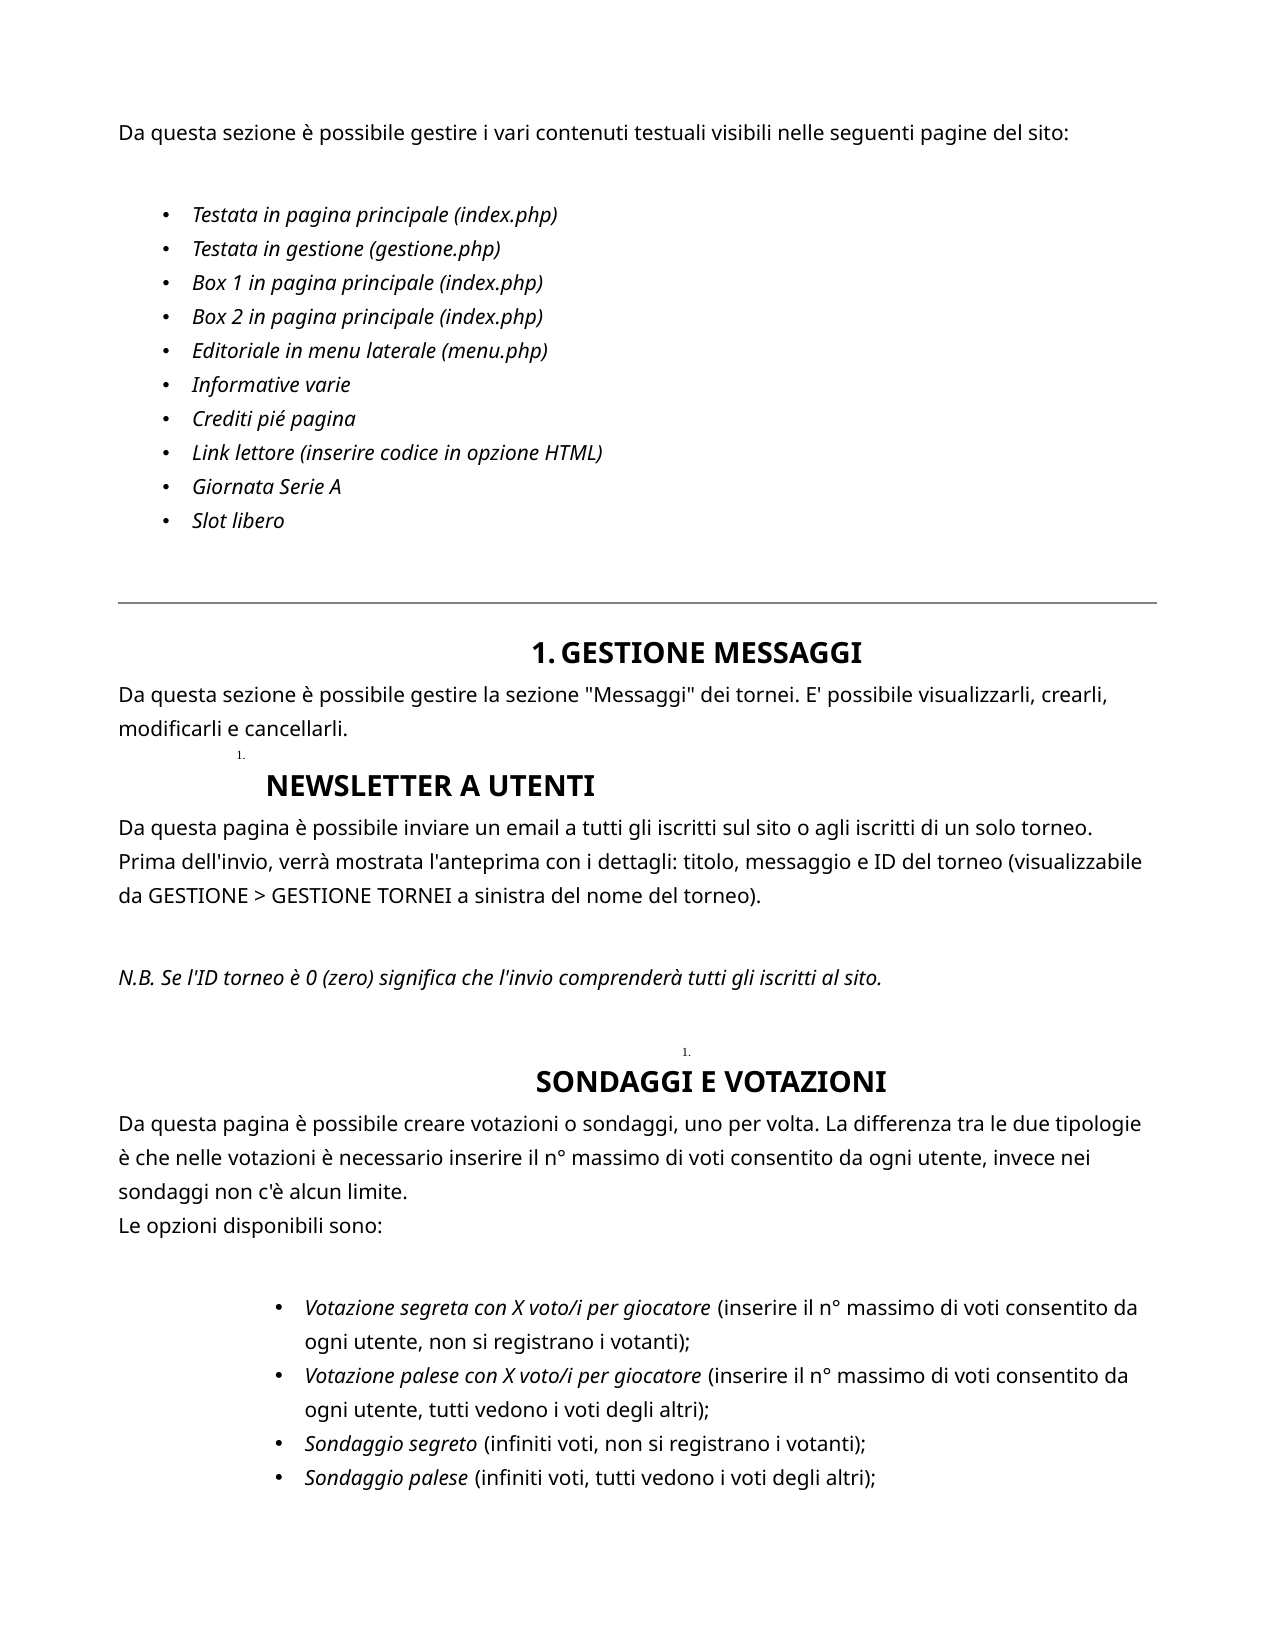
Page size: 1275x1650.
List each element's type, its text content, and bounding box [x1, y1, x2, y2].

list Sondaggio palese (infiniti voti, tutti vedono i voti degli altri); [275, 1463, 1157, 1492]
list Slot libero [162, 506, 1157, 535]
subtitle NEWSLETTER A UTENTI [236, 765, 1157, 805]
list Editoriale in menu laterale (menu.php) [162, 336, 1157, 364]
text Da questa pagina è possibile creare votazioni o sondaggi, uno per volta. La differenza tra le due tipologie è che nelle votazioni è necessario inserire il n° massimo di voti consentito da ogni utente, invece nei sondaggi non c'è alcun limite. [118, 1109, 1157, 1206]
list Votazione palese con X voto/i per giocatore (inserire il n° massimo di voti consentito da ogni utente, tutti vedono i voti degli altri); [275, 1361, 1157, 1423]
list Informative varie [162, 370, 1157, 398]
list Box 1 in pagina principale (index.php) [162, 268, 1157, 296]
text Da questa pagina è possibile inviare un email a tutti gli iscritti sul sito o agli iscritti di un solo torneo. Prima dell'invio, verrà mostrata l'anteprima con i dettagli: titolo, messaggio e ID del torneo (visualizzabile da GESTIONE > GESTIONE TORNEI a sinistra del nome del torneo). [118, 813, 1157, 909]
list Testata in pagina principale (index.php) [162, 200, 1157, 228]
subtitle GESTIONE MESSAGGI [236, 632, 1157, 672]
list Testata in gestione (gestione.php) [162, 234, 1157, 262]
text Da questa sezione è possibile gestire la sezione "Messaggi" dei tornei. E' possibile visualizzarli, crearli, modificarli e cancellarli. [118, 680, 1157, 742]
list Link lettore (inserire codice in opzione HTML) [162, 438, 1157, 467]
list Crediti pié pagina [162, 404, 1157, 433]
text N.B. Se l'ID torneo è 0 (zero) significa che l'invio comprenderà tutti gli iscritti al sito. [118, 963, 1157, 991]
text Da questa sezione è possibile gestire i vari contenuti testuali visibili nelle seguenti pagine del sito: [118, 118, 1157, 147]
subtitle SONDAGGI E VOTAZIONI [236, 1061, 1157, 1101]
list Votazione segreta con X voto/i per giocatore (inserire il n° massimo di voti consentito da ogni utente, non si registrano i votanti); [275, 1293, 1157, 1355]
list Box 2 in pagina principale (index.php) [162, 302, 1157, 330]
list Sondaggio segreto (infiniti voti, non si registrano i votanti); [275, 1429, 1157, 1458]
list Giornata Serie A [162, 472, 1157, 501]
text Le opzioni disponibili sono: [118, 1211, 1157, 1240]
